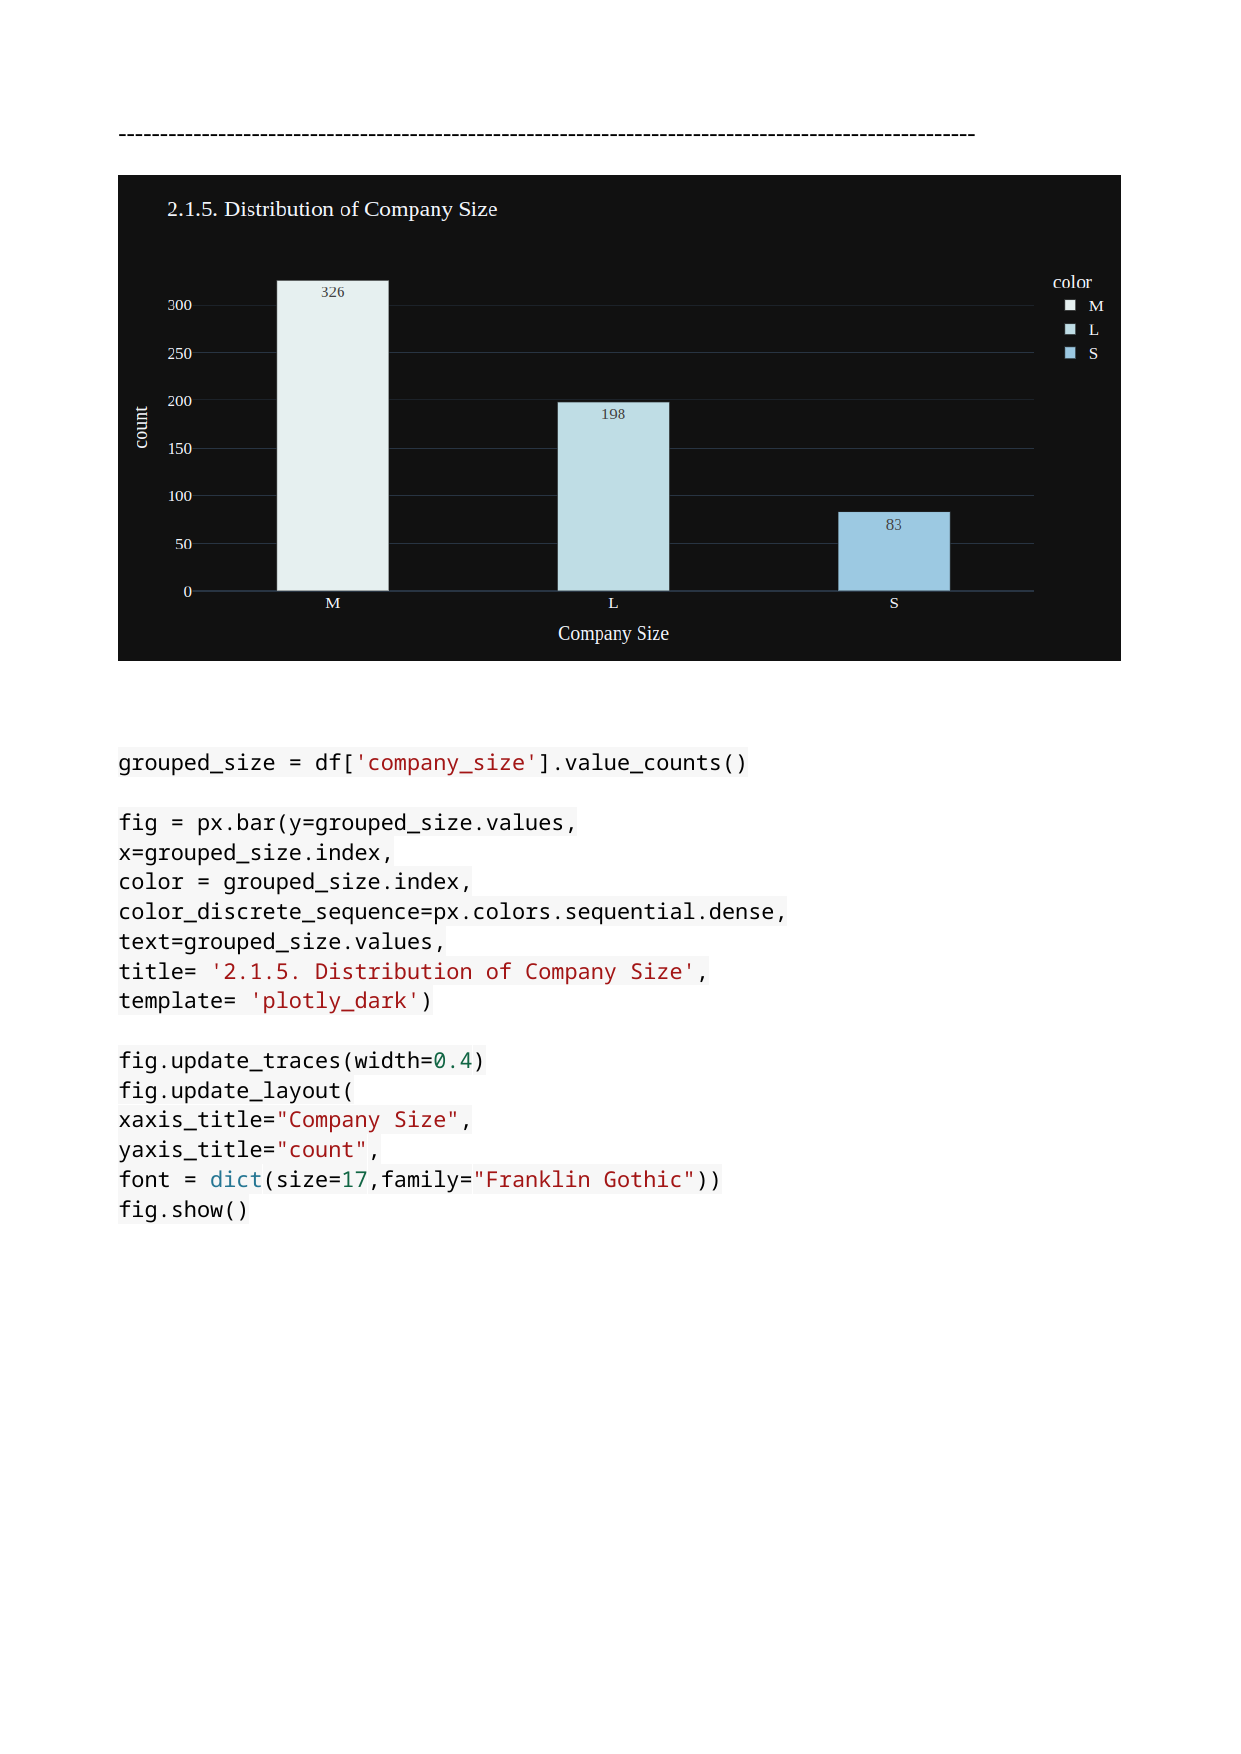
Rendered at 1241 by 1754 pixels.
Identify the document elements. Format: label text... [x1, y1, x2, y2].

text yaxis_title="count", [118, 1134, 1122, 1164]
text text=grouped_size.values, [118, 926, 1122, 956]
text fig.update_layout( [118, 1075, 1122, 1104]
text ------------------------------------------------------------------------------------------------------- [118, 118, 1122, 147]
text xaxis_title="Company Size", [118, 1104, 1122, 1134]
text x=grouped_size.index, [118, 836, 1122, 866]
text color = grouped_size.index, [118, 866, 1122, 896]
text fig.update_traces(width=0.4) [118, 1045, 1122, 1075]
text font = dict(size=17,family="Franklin Gothic")) [118, 1164, 1122, 1194]
picture [118, 175, 1123, 661]
text fig.show() [118, 1194, 1122, 1224]
text fig = px.bar(y=grouped_size.values, [118, 807, 1122, 836]
text grouped_size = df['company_size'].value_counts() [118, 747, 1122, 777]
text template= 'plotly_dark') [118, 985, 1122, 1015]
text color_discrete_sequence=px.colors.sequential.dense, [118, 896, 1122, 926]
text title= '2.1.5. Distribution of Company Size', [118, 956, 1122, 985]
